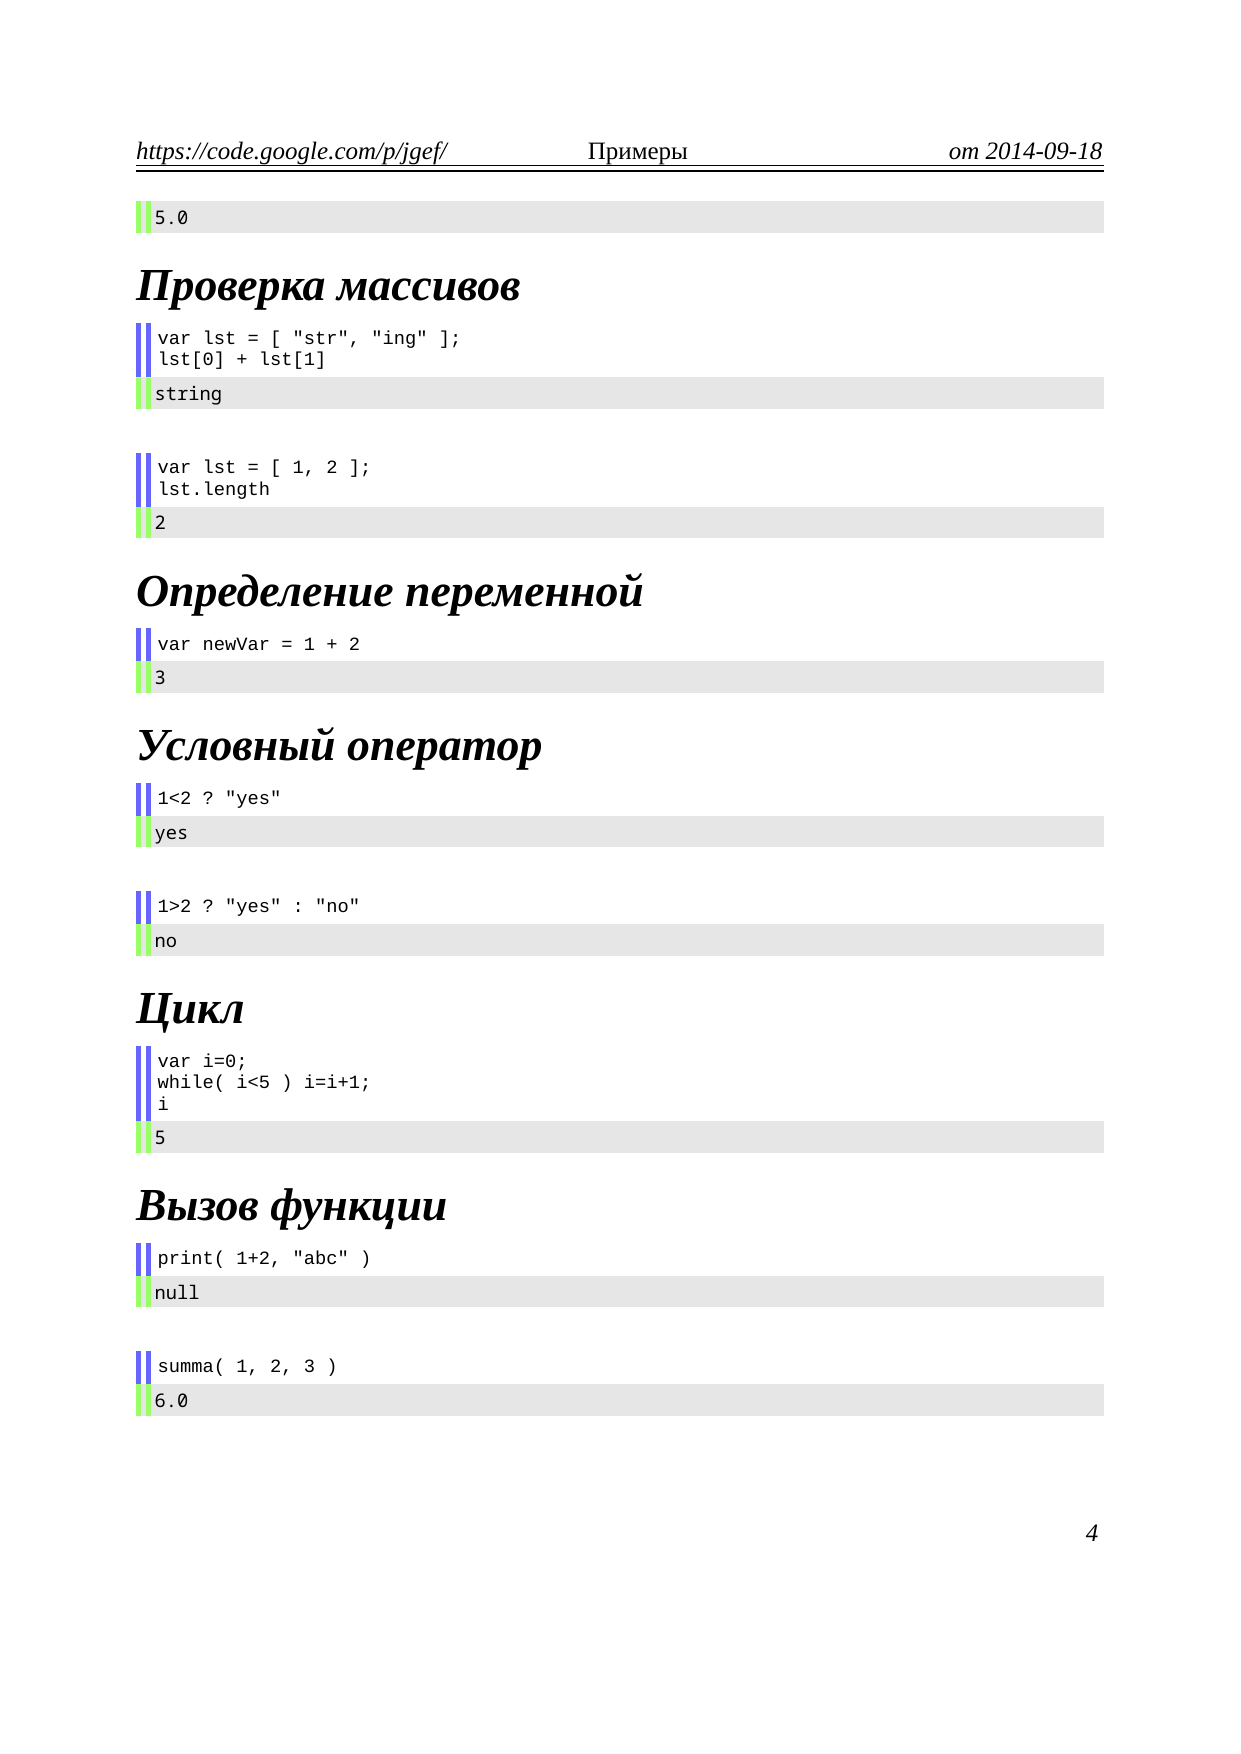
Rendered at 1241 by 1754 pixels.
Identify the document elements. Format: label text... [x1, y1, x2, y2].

text while( i<5 ) i=i+1; [151, 1073, 1104, 1094]
text null [151, 1276, 1104, 1307]
text var i=0; [151, 1046, 1104, 1073]
text 6.0 [151, 1384, 1104, 1416]
text [141, 1384, 146, 1416]
text no [151, 924, 1104, 956]
text i [151, 1094, 1104, 1121]
subtitle Проверка массивов [136, 258, 1104, 311]
text 3 [151, 661, 1104, 693]
text [141, 1094, 146, 1121]
text 1>2 ? "yes" : "no" [151, 891, 1104, 924]
subtitle Определение переменной [136, 563, 1104, 616]
text 1<2 ? "yes" [151, 783, 1104, 816]
text [141, 816, 146, 847]
subtitle Условный оператор [136, 718, 1104, 771]
text var newVar = 1 + 2 [151, 628, 1104, 661]
text print( 1+2, "abc" ) [151, 1243, 1104, 1276]
text [141, 1276, 146, 1307]
text [141, 507, 146, 538]
text [141, 1121, 146, 1153]
text [137, 377, 146, 409]
text lst[0] + lst[1] [151, 350, 1104, 377]
text 2 [151, 507, 1104, 538]
text lst.length [151, 479, 1104, 507]
text 5.0 [151, 201, 1104, 233]
text [141, 201, 146, 233]
text summa( 1, 2, 3 ) [151, 1351, 1104, 1384]
text [141, 661, 146, 693]
text var lst = [ 1, 2 ]; [136, 452, 1104, 479]
text string [147, 377, 1104, 409]
text var lst = [ "str", "ing" ]; [151, 323, 1104, 350]
text [141, 924, 146, 956]
text yes [151, 816, 1104, 847]
text 5 [151, 1121, 1104, 1153]
subtitle Вызов функции [136, 1178, 1104, 1231]
subtitle Цикл [136, 981, 1104, 1033]
